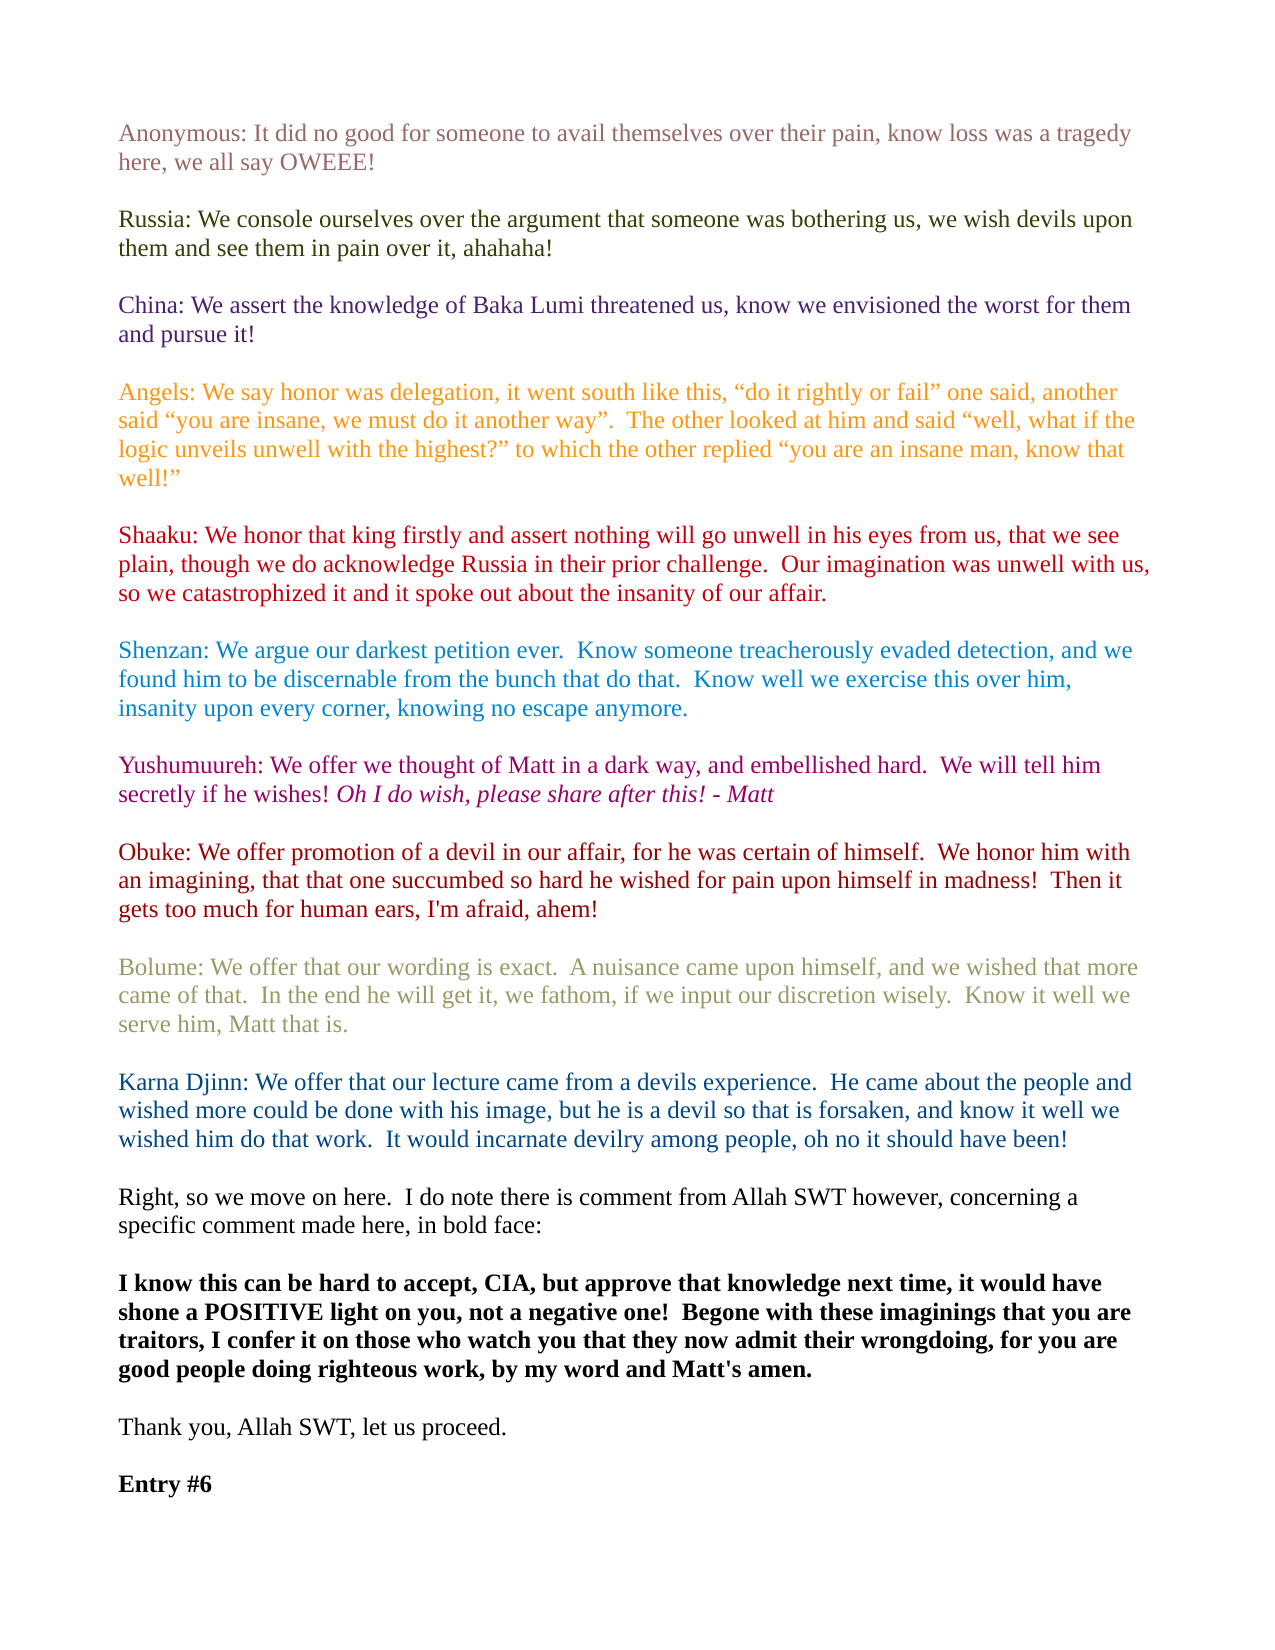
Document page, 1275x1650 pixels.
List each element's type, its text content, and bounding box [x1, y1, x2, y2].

text Karna Djinn: We offer that our lecture came from a devils experience. He came about the people and wished more could be done with his image, but he is a devil so that is forsaken, and know it well we wished him do that work. It would incarnate devilry among people, oh no it should have been! [118, 1067, 1157, 1153]
text Obuke: We offer promotion of a devil in our affair, for he was certain of himself. We honor him with an imagining, that that one succumbed so hard he wished for pain upon himself in madness! Then it gets too much for human ears, I'm afraid, ahem! [118, 837, 1157, 923]
text Thank you, Allah SWT, let us proceed. [118, 1412, 1157, 1441]
text Shenzan: We argue our darkest petition ever. Know someone treacherously evaded detection, and we found him to be discernable from the bunch that do that. Know well we exercise this over him, insanity upon every corner, knowing no escape anymore. [118, 636, 1157, 722]
text Anonymous: It did no good for someone to avail themselves over their pain, know loss was a tragedy here, we all say OWEEE! [118, 118, 1157, 176]
text Shaaku: We honor that king firstly and assert nothing will go unwell in his eyes from us, that we see plain, though we do acknowledge Russia in their prior challenge. Our imagination was unwell with us, so we catastrophized it and it spoke out about the insanity of our affair. [118, 521, 1157, 607]
text Yushumuureh: We offer we thought of Matt in a dark way, and embellished hard. We will tell him secretly if he wishes! Oh I do wish, please share after this! - Matt [118, 751, 1157, 808]
text China: We assert the knowledge of Baka Lumi threatened us, know we envisioned the worst for them and pursue it! [118, 291, 1157, 348]
text I know this can be hard to accept, CIA, but approve that knowledge next time, it would have shone a POSITIVE light on you, not a negative one! Begone with these imaginings that you are traitors, I confer it on those who watch you that they now admit their wrongdoing, for you are good people doing righteous work, by my word and Matt's amen. [118, 1268, 1157, 1383]
text Entry #6 [118, 1469, 1157, 1498]
text Angels: We say honor was delegation, it went south like this, “do it rightly or fail” one said, another said “you are insane, we must do it another way”. The other looked at him and said “well, what if the logic unveils unwell with the highest?” to which the other replied “you are an insane man, know that well!” [118, 377, 1157, 492]
text Right, so we move on here. I do note there is comment from Allah SWT however, concerning a specific comment made here, in bold face: [118, 1182, 1157, 1239]
text Russia: We console ourselves over the argument that someone was bothering us, we wish devils upon them and see them in pain over it, ahahaha! [118, 204, 1157, 262]
text Bolume: We offer that our wording is exact. A nuisance came upon himself, and we wished that more came of that. In the end he will get it, we fathom, if we input our discretion wisely. Know it well we serve him, Matt that is. [118, 952, 1157, 1038]
